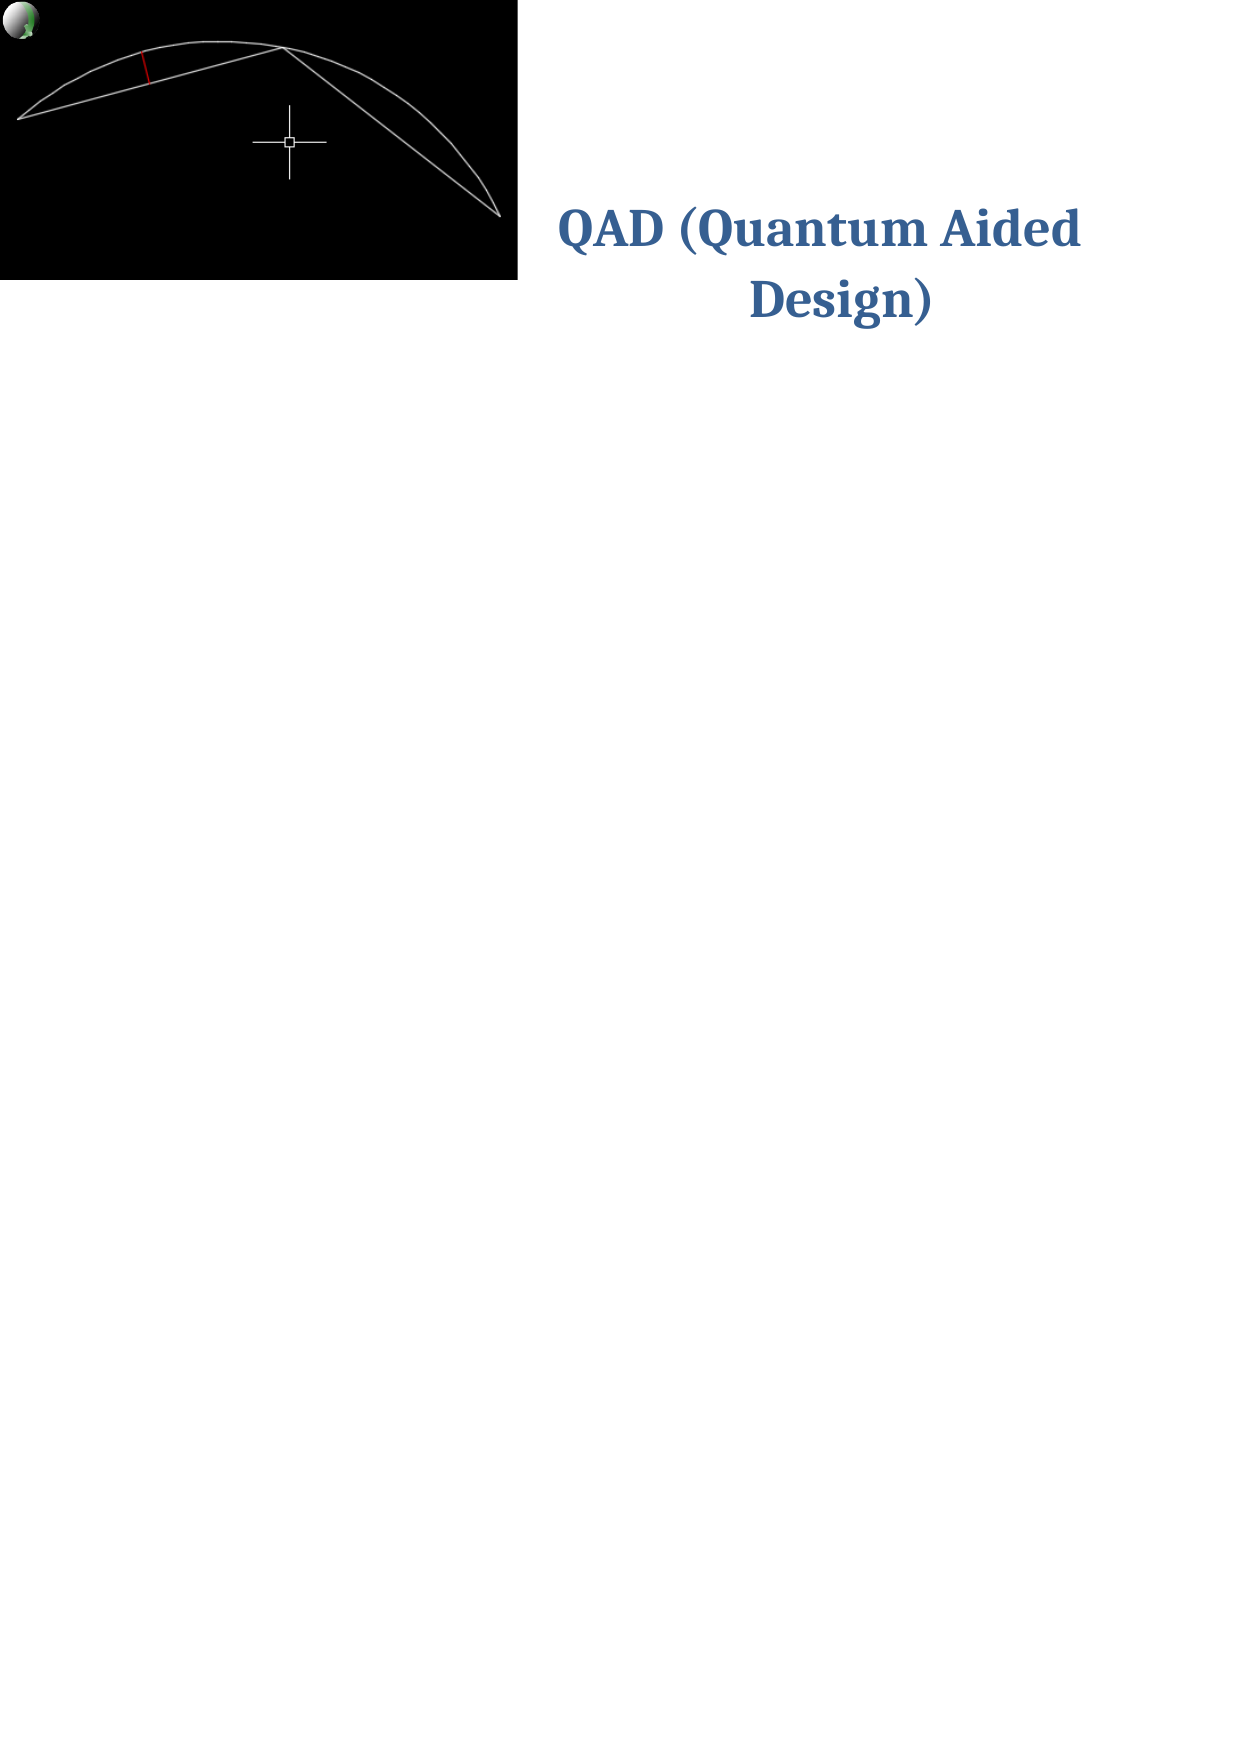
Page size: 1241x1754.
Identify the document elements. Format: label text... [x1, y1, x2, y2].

subtitle QAD (Quantum Aided Design) [118, 198, 1122, 331]
picture [0, 0, 41, 41]
